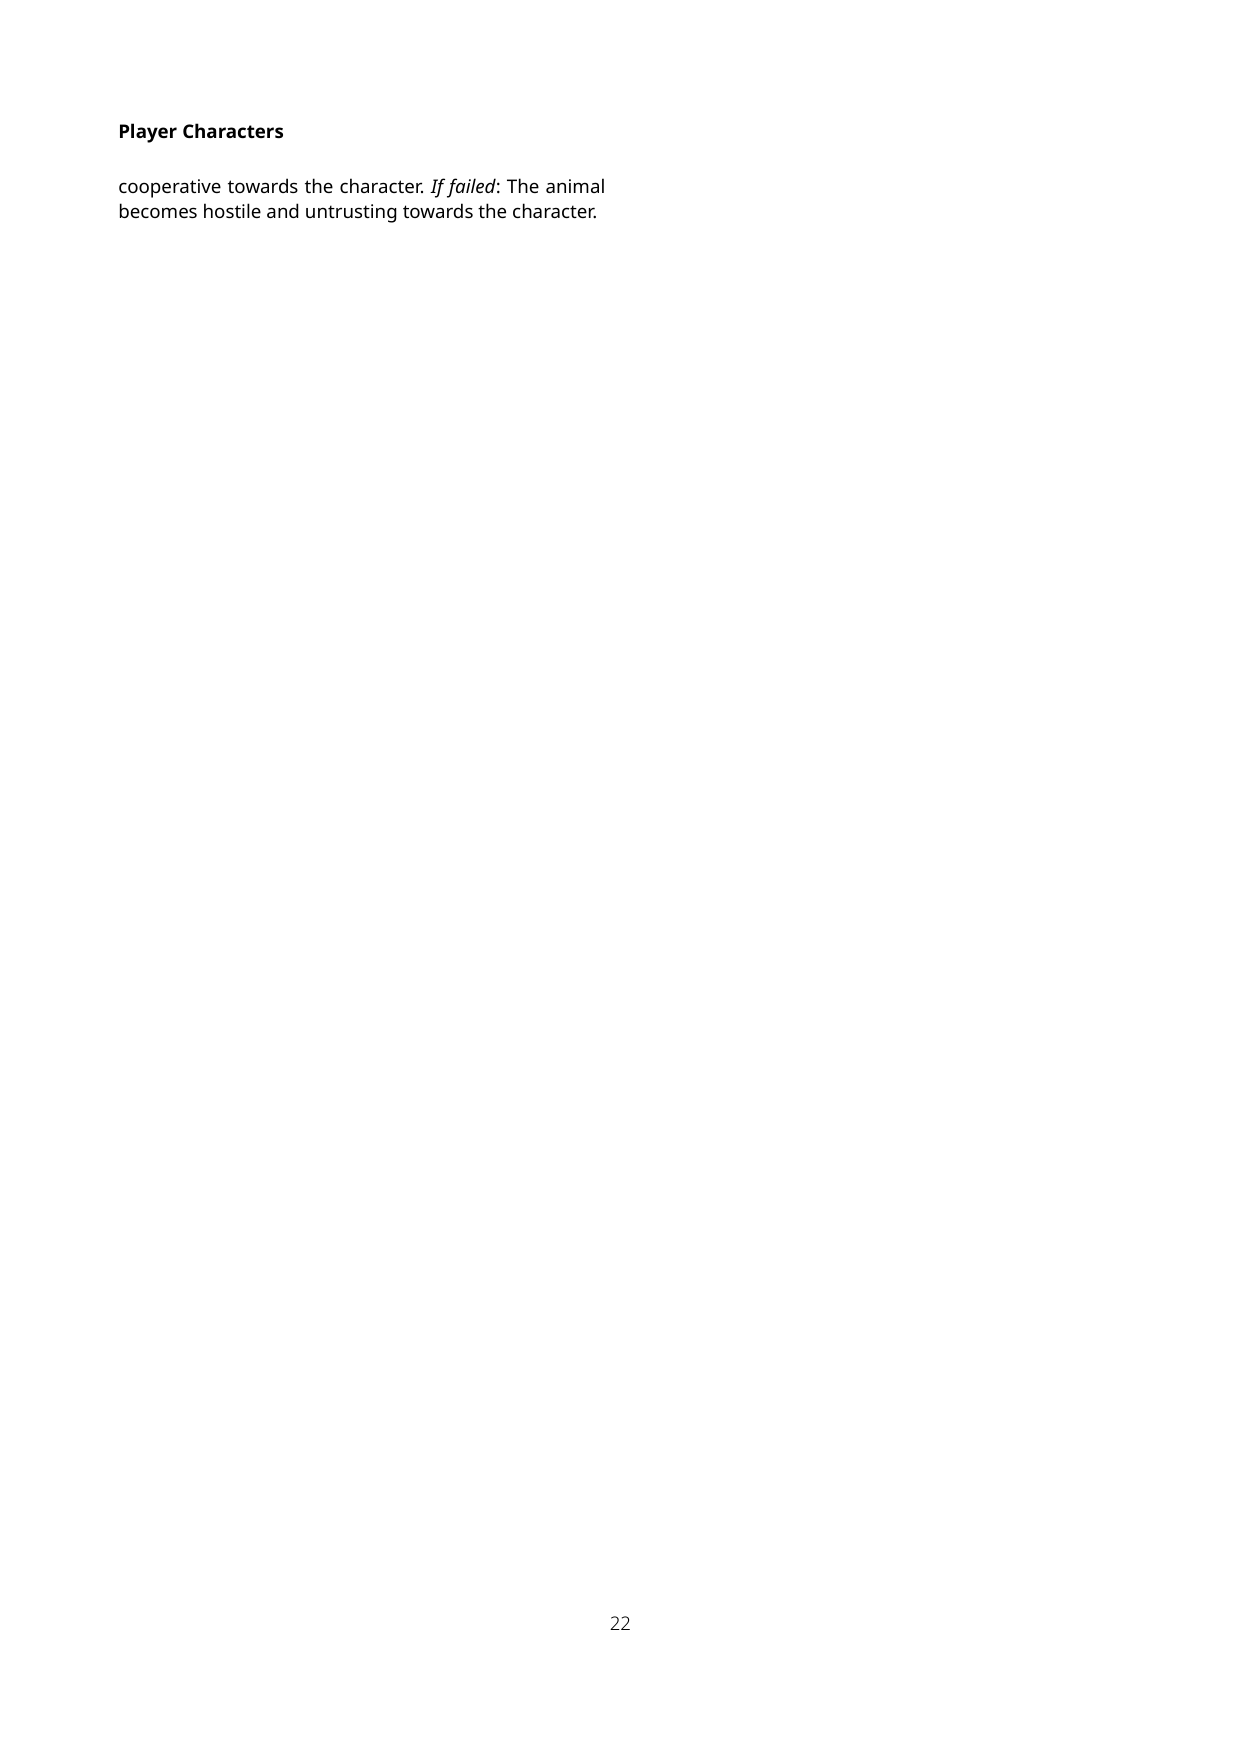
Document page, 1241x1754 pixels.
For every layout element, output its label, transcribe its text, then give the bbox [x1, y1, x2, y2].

text cooperative towards the character. If failed: The animal becomes hostile and untrusting towards the character. [118, 173, 605, 224]
